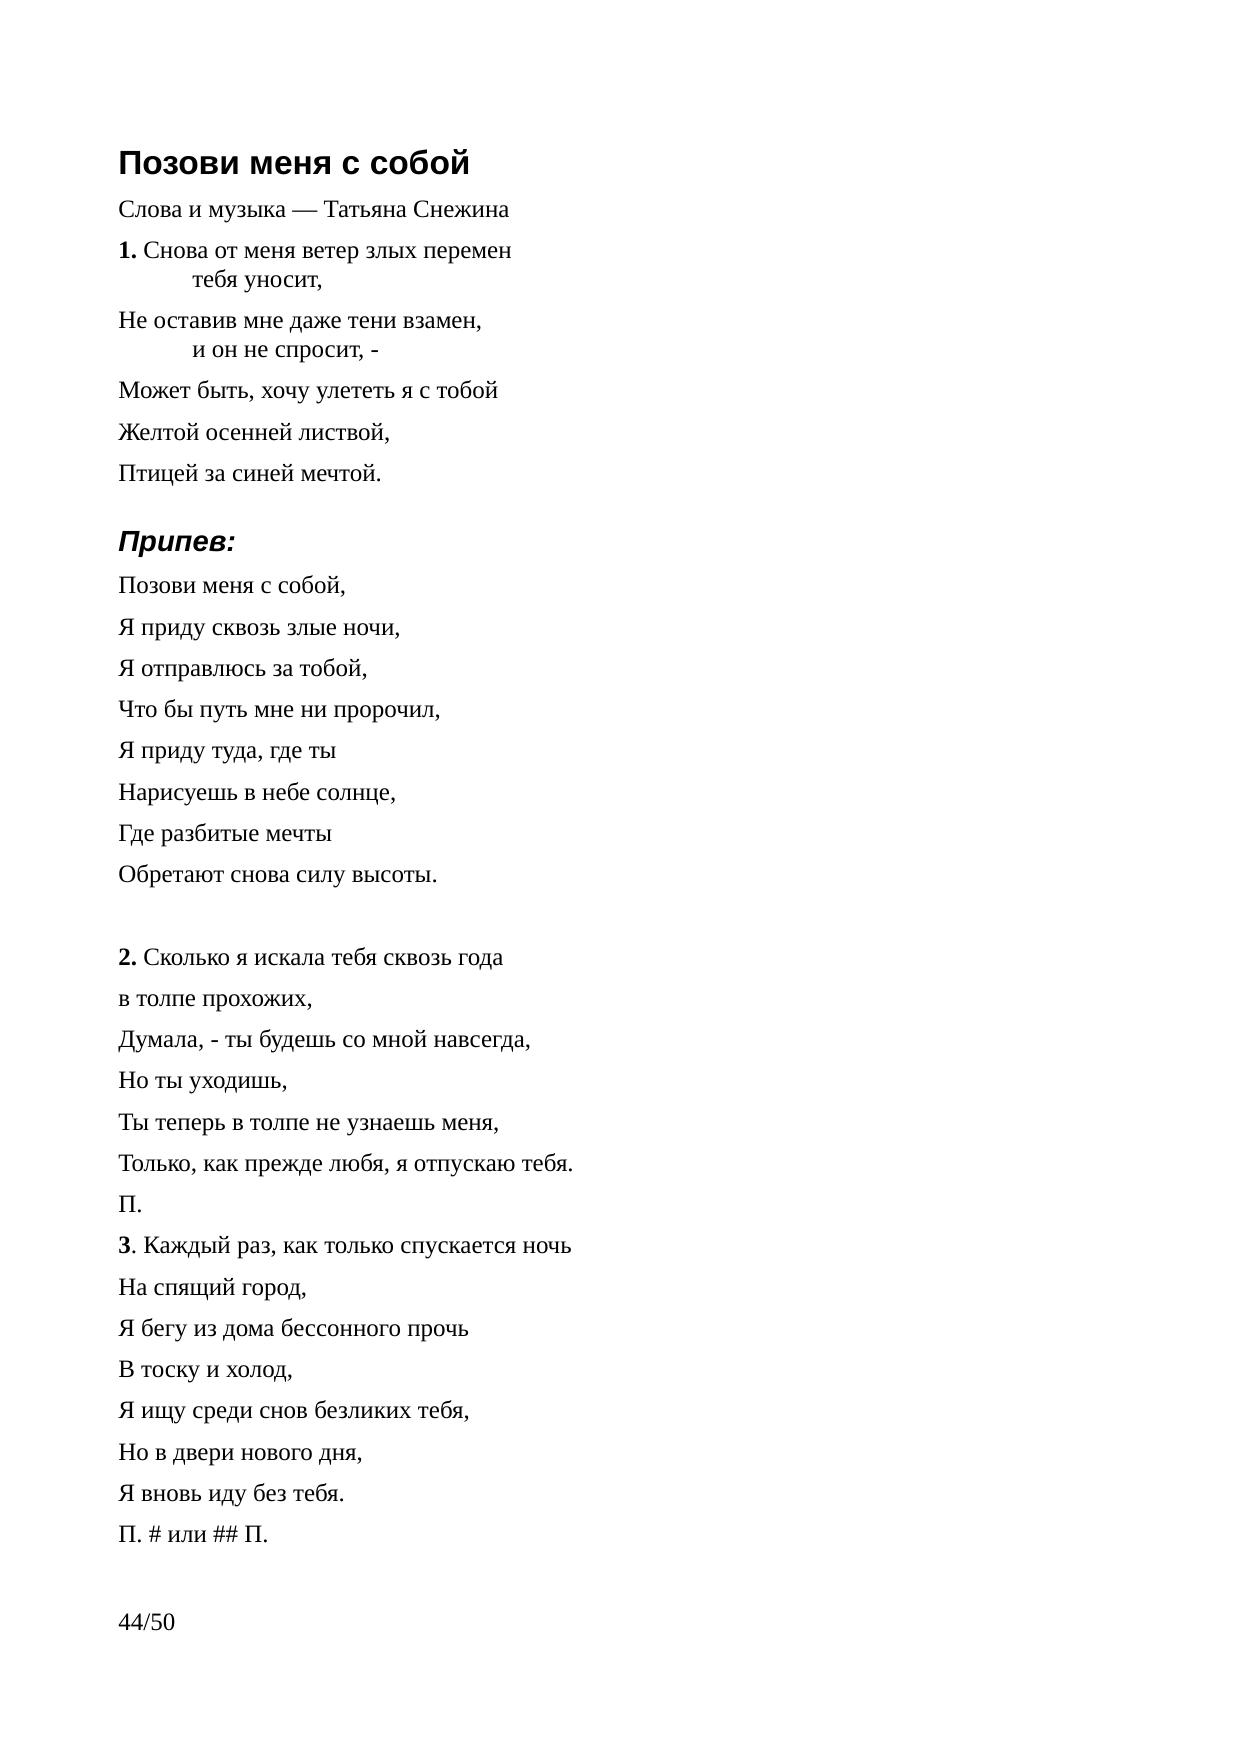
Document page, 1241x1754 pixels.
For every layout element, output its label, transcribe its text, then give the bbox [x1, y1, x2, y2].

text В тоску и холод, [118, 1354, 620, 1383]
text Может быть, хочу улететь я с тобой [118, 376, 620, 404]
text Нарисуешь в небе солнце, [118, 777, 620, 805]
subtitle Припев: [118, 524, 620, 558]
text Я отправлюсь за тобой, [118, 653, 620, 682]
text Позови меня с собой, [118, 570, 620, 599]
text Только, как прежде любя, я отпускаю тебя. [118, 1148, 620, 1177]
text Слова и музыка — Татьяна Снежина [118, 194, 620, 223]
text Я ищу среди снов безликих тебя, [118, 1395, 620, 1424]
text Я приду сквозь злые ночи, [118, 612, 620, 640]
text Что бы путь мне ни пророчил, [118, 694, 620, 723]
text 1. Снова от меня ветер злых перемен тебя уносит, [118, 236, 620, 293]
text П. # или ## П. [118, 1519, 620, 1548]
text Ты теперь в толпе не узнаешь меня, [118, 1107, 620, 1135]
text 3. Каждый раз, как только спускается ночь [118, 1230, 620, 1259]
text Я вновь иду без тебя. [118, 1478, 620, 1507]
text Не оставив мне даже тени взамен, и он не спросит, - [118, 306, 620, 363]
text На спящий город, [118, 1272, 620, 1300]
text Но в двери нового дня, [118, 1437, 620, 1465]
text Где разбитые мечты [118, 818, 620, 847]
text 2. Сколько я искала тебя сквозь года [118, 942, 620, 970]
text Думала, - ты будешь со мной навсегда, [118, 1024, 620, 1053]
text в толпе прохожих, [118, 983, 620, 1012]
text Желтой осенней листвой, [118, 417, 620, 446]
text Я приду туда, где ты [118, 735, 620, 764]
text Но ты уходишь, [118, 1065, 620, 1094]
text Птицей за синей мечтой. [118, 458, 620, 487]
text Обретают снова силу высоты. [118, 859, 620, 888]
subtitle Позови меня с собой [118, 143, 620, 182]
text Я бегу из дома бессонного прочь [118, 1313, 620, 1342]
text П. [118, 1189, 620, 1218]
